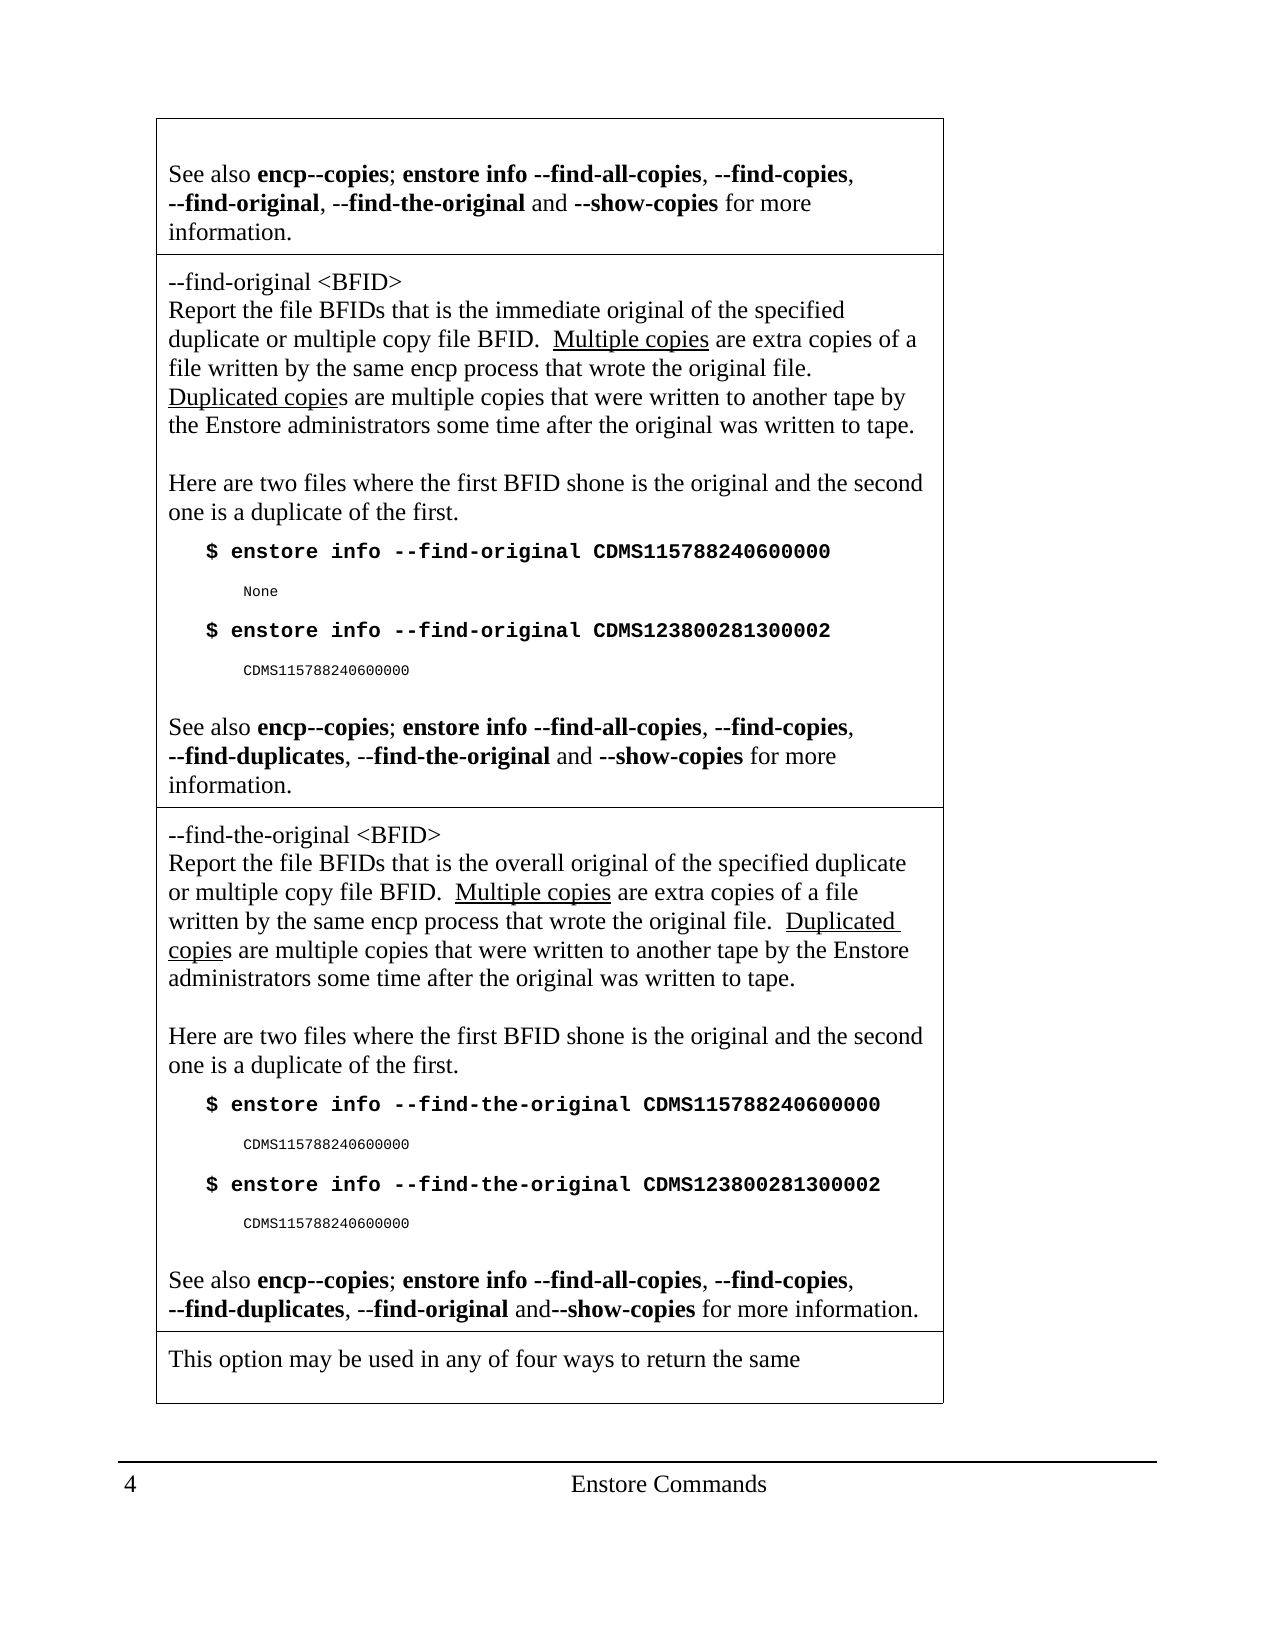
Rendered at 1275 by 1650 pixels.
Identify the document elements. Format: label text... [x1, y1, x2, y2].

table_cell --find-the-original <BFID> Report the file BFIDs that is the overall original of the specified duplicate or multiple copy file BFID. Multiple copies are extra copies of a file written by the same encp process that wrote the original file. Duplicated copies are multiple copies that were written to another tape by the Enstore administrators some time after the original was written to tape. Here are two files where the first BFID shone is the original and the second one is a duplicate of the first. $ enstore info --find-the-original CDMS115788240600000 CDMS115788240600000 $ enstore info --find-the-original CDMS123800281300002 CDMS115788240600000 See also encp‑‑copies; enstore info ‑‑find‑all‑copies, ‑‑find‑copies, ‑‑find‑duplicates, ‑‑find‑original and‑‑show‑copies for more information. [157, 808, 943, 1331]
table_cell See also encp‑‑copies; enstore info ‑‑find‑all‑copies, ‑‑find‑copies, ‑‑find‑original, ‑‑find‑the‑original and ‑‑show‑copies for more information. [157, 119, 943, 254]
table_cell This option may be used in any of four ways to return the same [157, 1332, 943, 1402]
table_cell --find-original <BFID> Report the file BFIDs that is the immediate original of the specified duplicate or multiple copy file BFID. Multiple copies are extra copies of a file written by the same encp process that wrote the original file. Duplicated copies are multiple copies that were written to another tape by the Enstore administrators some time after the original was written to tape. Here are two files where the first BFID shone is the original and the second one is a duplicate of the first. $ enstore info --find-original CDMS115788240600000 None $ enstore info --find-original CDMS123800281300002 CDMS115788240600000 See also encp‑‑copies; enstore info ‑‑find‑all‑copies, ‑‑find‑copies, ‑‑find‑duplicates, ‑‑find‑the‑original and ‑‑show‑copies for more information. [157, 255, 943, 807]
